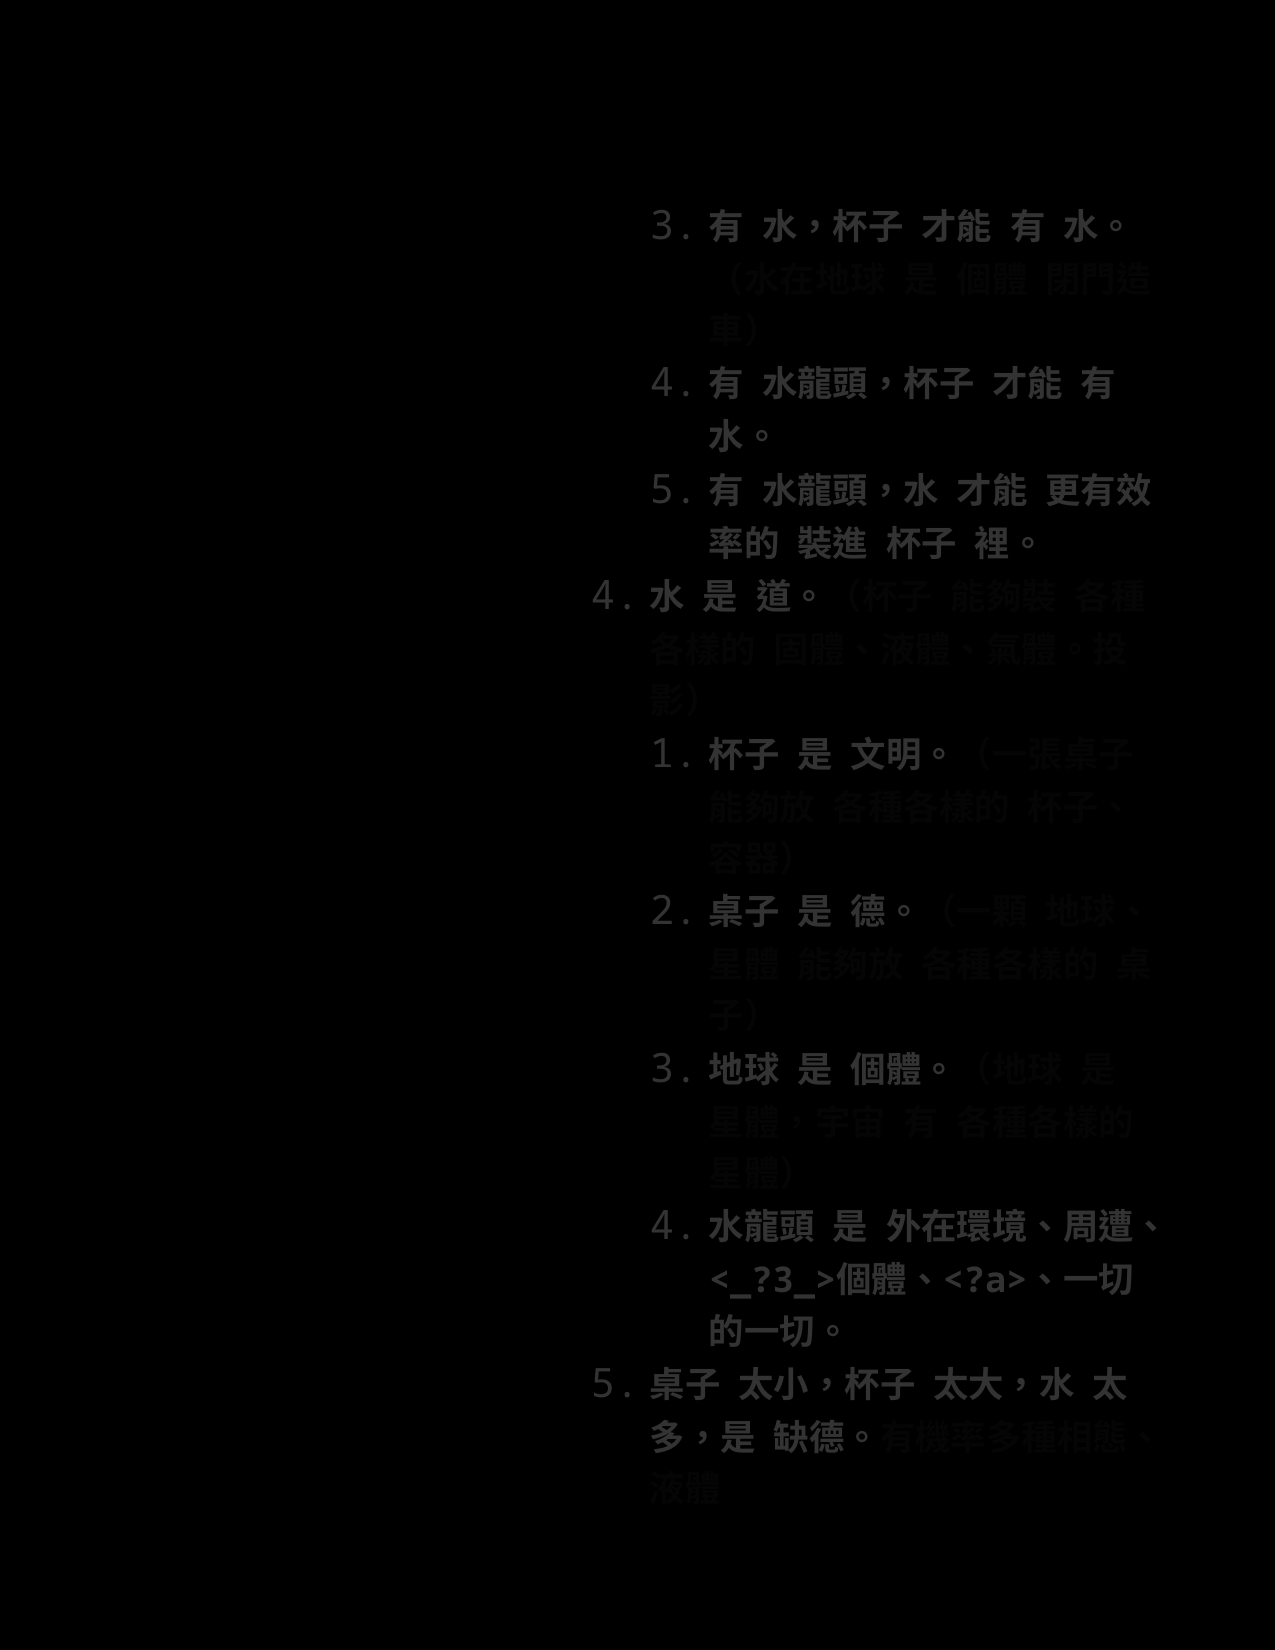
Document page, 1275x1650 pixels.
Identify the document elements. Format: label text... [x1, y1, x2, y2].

list 水 是 道。（杯子 能夠裝 各種各樣的 固體、液體、氣體。投影） [591, 566, 1157, 724]
list 地球 是 個體。（地球 是 星體，宇宙 有 各種各樣的 星體） [649, 1039, 1157, 1197]
list 桌子 太小，杯子 太大，水 太多，是 缺德。有機率多種相態、液體 [591, 1354, 1157, 1512]
list 水龍頭 是 外在環境、周遭、<_?3_>個體、<?a>、一切的一切。 [649, 1197, 1157, 1354]
list 桌子 是 德。（一顆 地球、星體 能夠放 各種各樣的 桌子） [649, 881, 1157, 1039]
list 杯子 是 文明。（一張桌子 能夠放 各種各樣的 杯子、容器） [649, 724, 1157, 881]
list 有 水，杯子 才能 有 水。（水在地球 是 個體 閉門造車） [649, 196, 1157, 353]
list 有 水龍頭，水 才能 更有效率的 裝進 杯子 裡。 [649, 460, 1157, 566]
list 有 水龍頭，杯子 才能 有 水。 [649, 353, 1157, 460]
